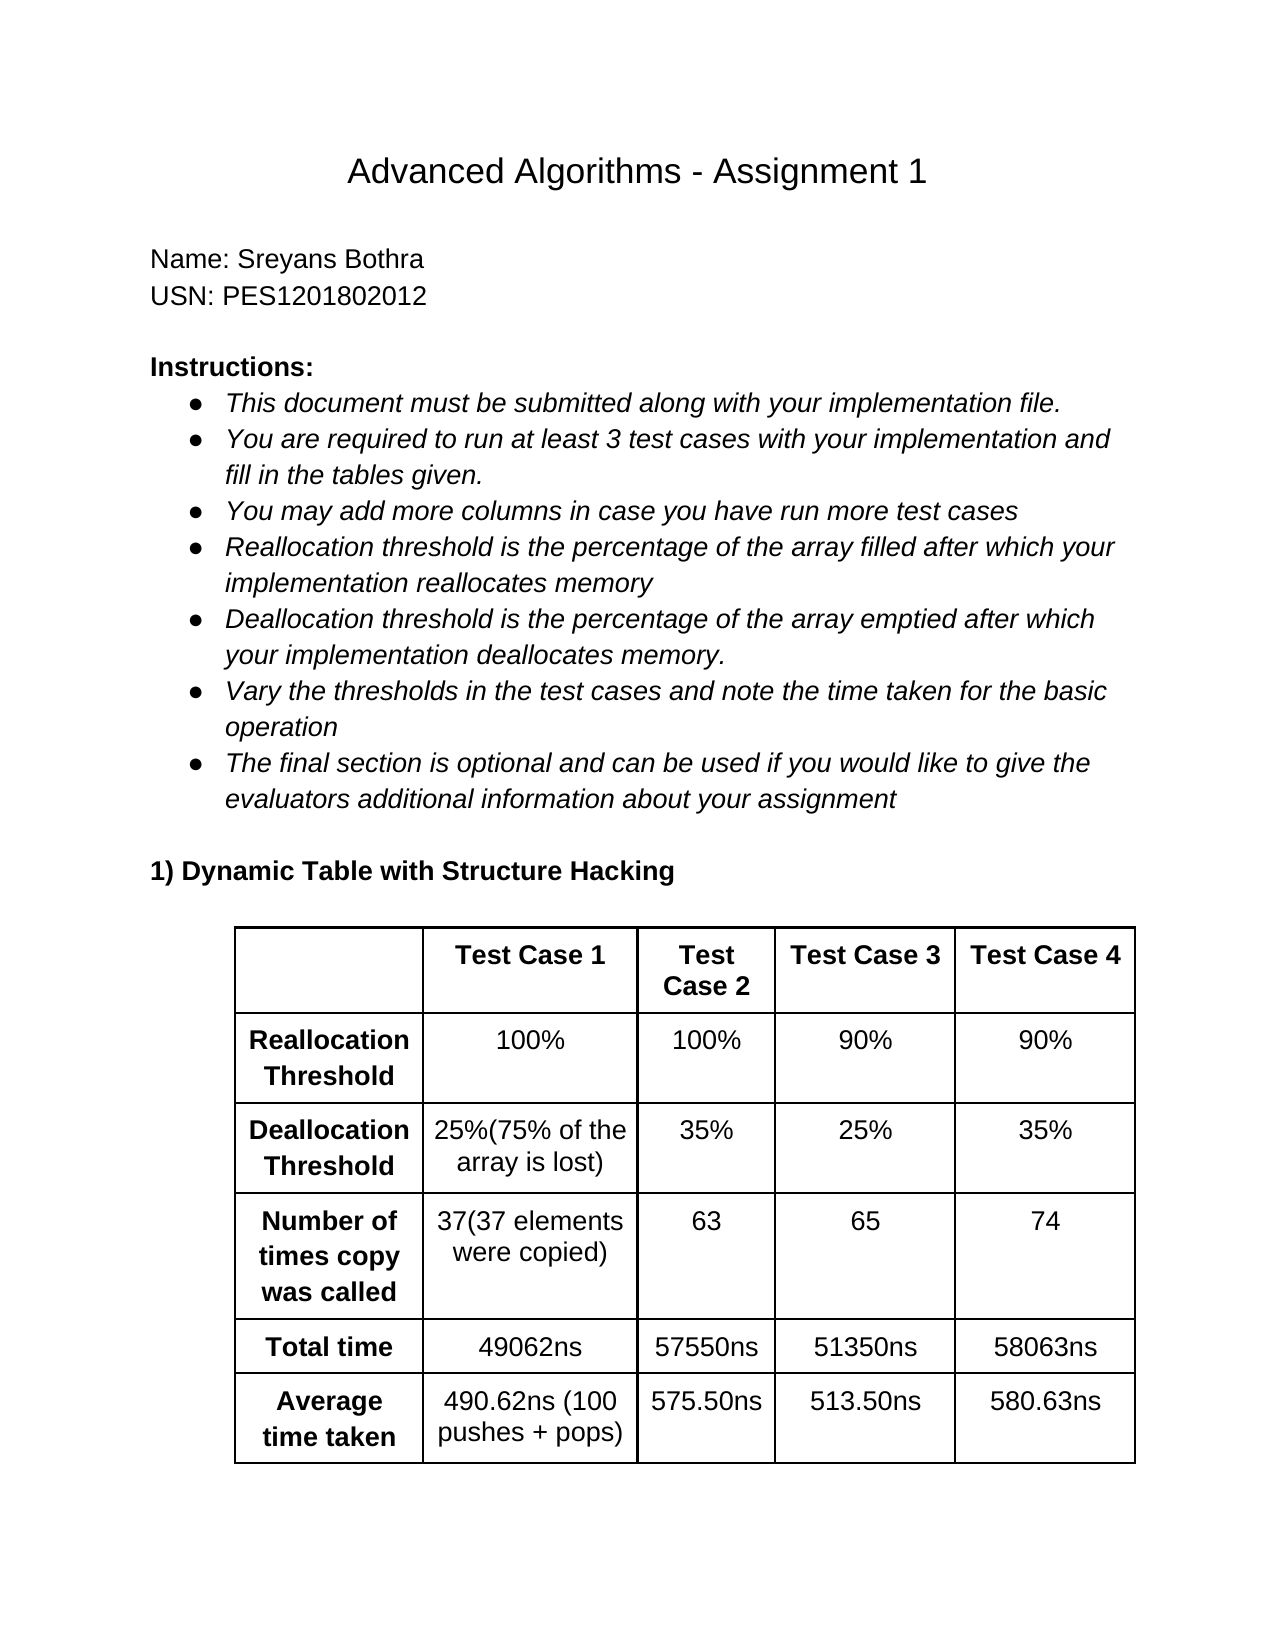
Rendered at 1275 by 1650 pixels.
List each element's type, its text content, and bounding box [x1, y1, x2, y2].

table_cell 575.50ns [639, 1374, 774, 1462]
list This document must be submitted along with your implementation file. [187, 387, 1125, 418]
list You may add more columns in case you have run more test cases [187, 495, 1125, 526]
list Deallocation threshold is the percentage of the array emptied after which your implementation deallocates memory. [187, 603, 1125, 670]
table_cell 25% [776, 1104, 954, 1192]
text 1) Dynamic Table with Structure Hacking [150, 854, 1125, 886]
table_header Test Case 4 [956, 929, 1134, 1012]
table_cell Average time taken [236, 1374, 422, 1462]
table_header Test Case 2 [639, 929, 774, 1012]
table_cell Reallocation Threshold [236, 1014, 422, 1102]
table_cell 49062ns [424, 1320, 636, 1372]
table_cell 51350ns [776, 1320, 954, 1372]
list Vary the thresholds in the test cases and note the time taken for the basic operation [187, 675, 1125, 742]
text Instructions: [150, 351, 1125, 383]
table_cell 490.62ns (100 pushes + pops) [424, 1374, 636, 1462]
table_cell 90% [956, 1014, 1134, 1102]
table_cell 65 [776, 1194, 954, 1318]
list You are required to run at least 3 test cases with your implementation and fill in the tables given. [187, 423, 1125, 490]
table_cell 63 [639, 1194, 774, 1318]
table_cell 90% [776, 1014, 954, 1102]
table_cell 35% [639, 1104, 774, 1192]
table_cell 35% [956, 1104, 1134, 1192]
table_cell Total time [236, 1320, 422, 1372]
table_cell 100% [639, 1014, 774, 1102]
list Reallocation threshold is the percentage of the array filled after which your implementation reallocates memory [187, 531, 1125, 598]
table_header [236, 929, 422, 1012]
table_cell 100% [424, 1014, 636, 1102]
table_cell 74 [956, 1194, 1134, 1318]
text Advanced Algorithms - Assignment 1 [150, 150, 1125, 191]
list The final section is optional and can be used if you would like to give the evaluators additional information about your assignment [187, 747, 1125, 814]
text USN: PES1201802012 [150, 279, 1125, 311]
table_header Test Case 1 [424, 929, 636, 1012]
table_cell 513.50ns [776, 1374, 954, 1462]
table_cell Deallocation Threshold [236, 1104, 422, 1192]
table_header Test Case 3 [776, 929, 954, 1012]
table_cell 25%(75% of the array is lost) [424, 1104, 636, 1192]
table_cell 580.63ns [956, 1374, 1134, 1462]
table_cell Number of times copy was called [236, 1194, 422, 1318]
table_cell 37(37 elements were copied) [424, 1194, 636, 1318]
text Name: Sreyans Bothra [150, 243, 1125, 275]
table_cell 57550ns [639, 1320, 774, 1372]
table_cell 58063ns [956, 1320, 1134, 1372]
